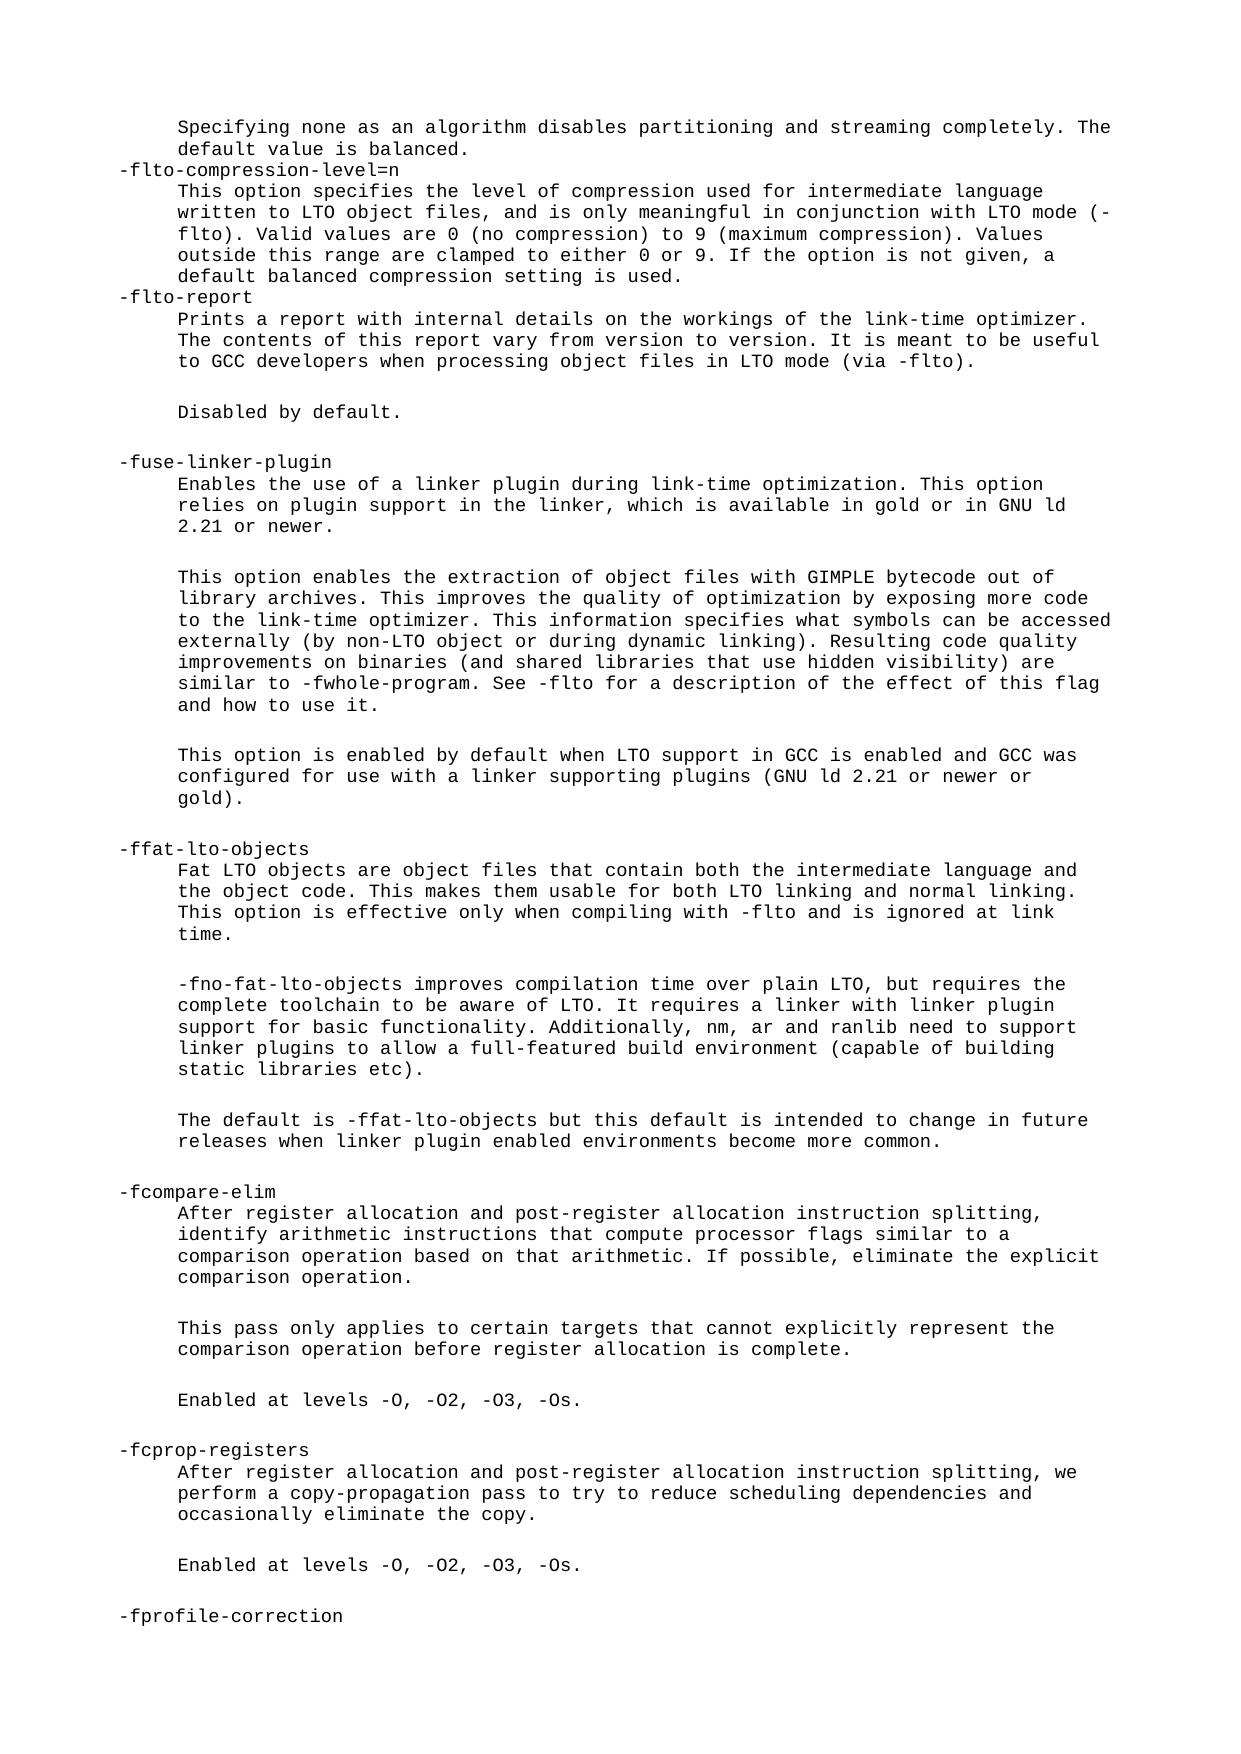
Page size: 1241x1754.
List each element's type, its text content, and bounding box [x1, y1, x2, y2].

list -fno-fat-lto-objects improves compilation time over plain LTO, but requires the complete toolchain to be aware of LTO. It requires a linker with linker plugin support for basic functionality. Additionally, nm, ar and ranlib need to support linker plugins to allow a full-featured build environment (capable of building static libraries etc). [177, 975, 1122, 1081]
subtitle -fcompare-elim [118, 1183, 1122, 1204]
subtitle -fuse-linker-plugin [118, 453, 1122, 474]
subtitle -fprofile-correction [118, 1606, 1122, 1628]
list This pass only applies to certain targets that cannot explicitly represent the comparison operation before register allocation is complete. [177, 1318, 1122, 1361]
list This option specifies the level of compression used for intermediate language written to LTO object files, and is only meaningful in conjunction with LTO mode (-flto). Valid values are 0 (no compression) to 9 (maximum compression). Values outside this range are clamped to either 0 or 9. If the option is not given, a default balanced compression setting is used. [177, 182, 1122, 288]
list Disabled by default. [177, 403, 1122, 424]
list After register allocation and post-register allocation instruction splitting, identify arithmetic instructions that compute processor flags similar to a comparison operation based on that arithmetic. If possible, eliminate the explicit comparison operation. [177, 1204, 1122, 1289]
list This option enables the extraction of object files with GIMPLE bytecode out of library archives. This improves the quality of optimization by exposing more code to the link-time optimizer. This information specifies what symbols can be accessed externally (by non-LTO object or during dynamic linking). Resulting code quality improvements on binaries (and shared libraries that use hidden visibility) are similar to -fwhole-program. See -flto for a description of the effect of this flag and how to use it. [177, 568, 1122, 717]
subtitle -ffat-lto-objects [118, 839, 1122, 861]
list Enables the use of a linker plugin during link-time optimization. This option relies on plugin support in the linker, which is available in gold or in GNU ld 2.21 or newer. [177, 474, 1122, 538]
subtitle -fcprop-registers [118, 1441, 1122, 1462]
list Enabled at levels -O, -O2, -O3, -Os. [177, 1556, 1122, 1577]
list Enabled at levels -O, -O2, -O3, -Os. [177, 1390, 1122, 1412]
list The default is -ffat-lto-objects but this default is intended to change in future releases when linker plugin enabled environments become more common. [177, 1111, 1122, 1153]
list After register allocation and post-register allocation instruction splitting, we perform a copy-propagation pass to try to reduce scheduling dependencies and occasionally eliminate the copy. [177, 1462, 1122, 1526]
subtitle -flto-compression-level=n [118, 161, 1122, 182]
list Fat LTO objects are object files that contain both the intermediate language and the object code. This makes them usable for both LTO linking and normal linking. This option is effective only when compiling with -flto and is ignored at link time. [177, 861, 1122, 946]
list Specifying none as an algorithm disables partitioning and streaming completely. The default value is balanced. [177, 118, 1122, 161]
list Prints a report with internal details on the workings of the link-time optimizer. The contents of this report vary from version to version. It is meant to be useful to GCC developers when processing object files in LTO mode (via -flto). [177, 309, 1122, 373]
subtitle -flto-report [118, 288, 1122, 309]
list This option is enabled by default when LTO support in GCC is enabled and GCC was configured for use with a linker supporting plugins (GNU ld 2.21 or newer or gold). [177, 746, 1122, 810]
